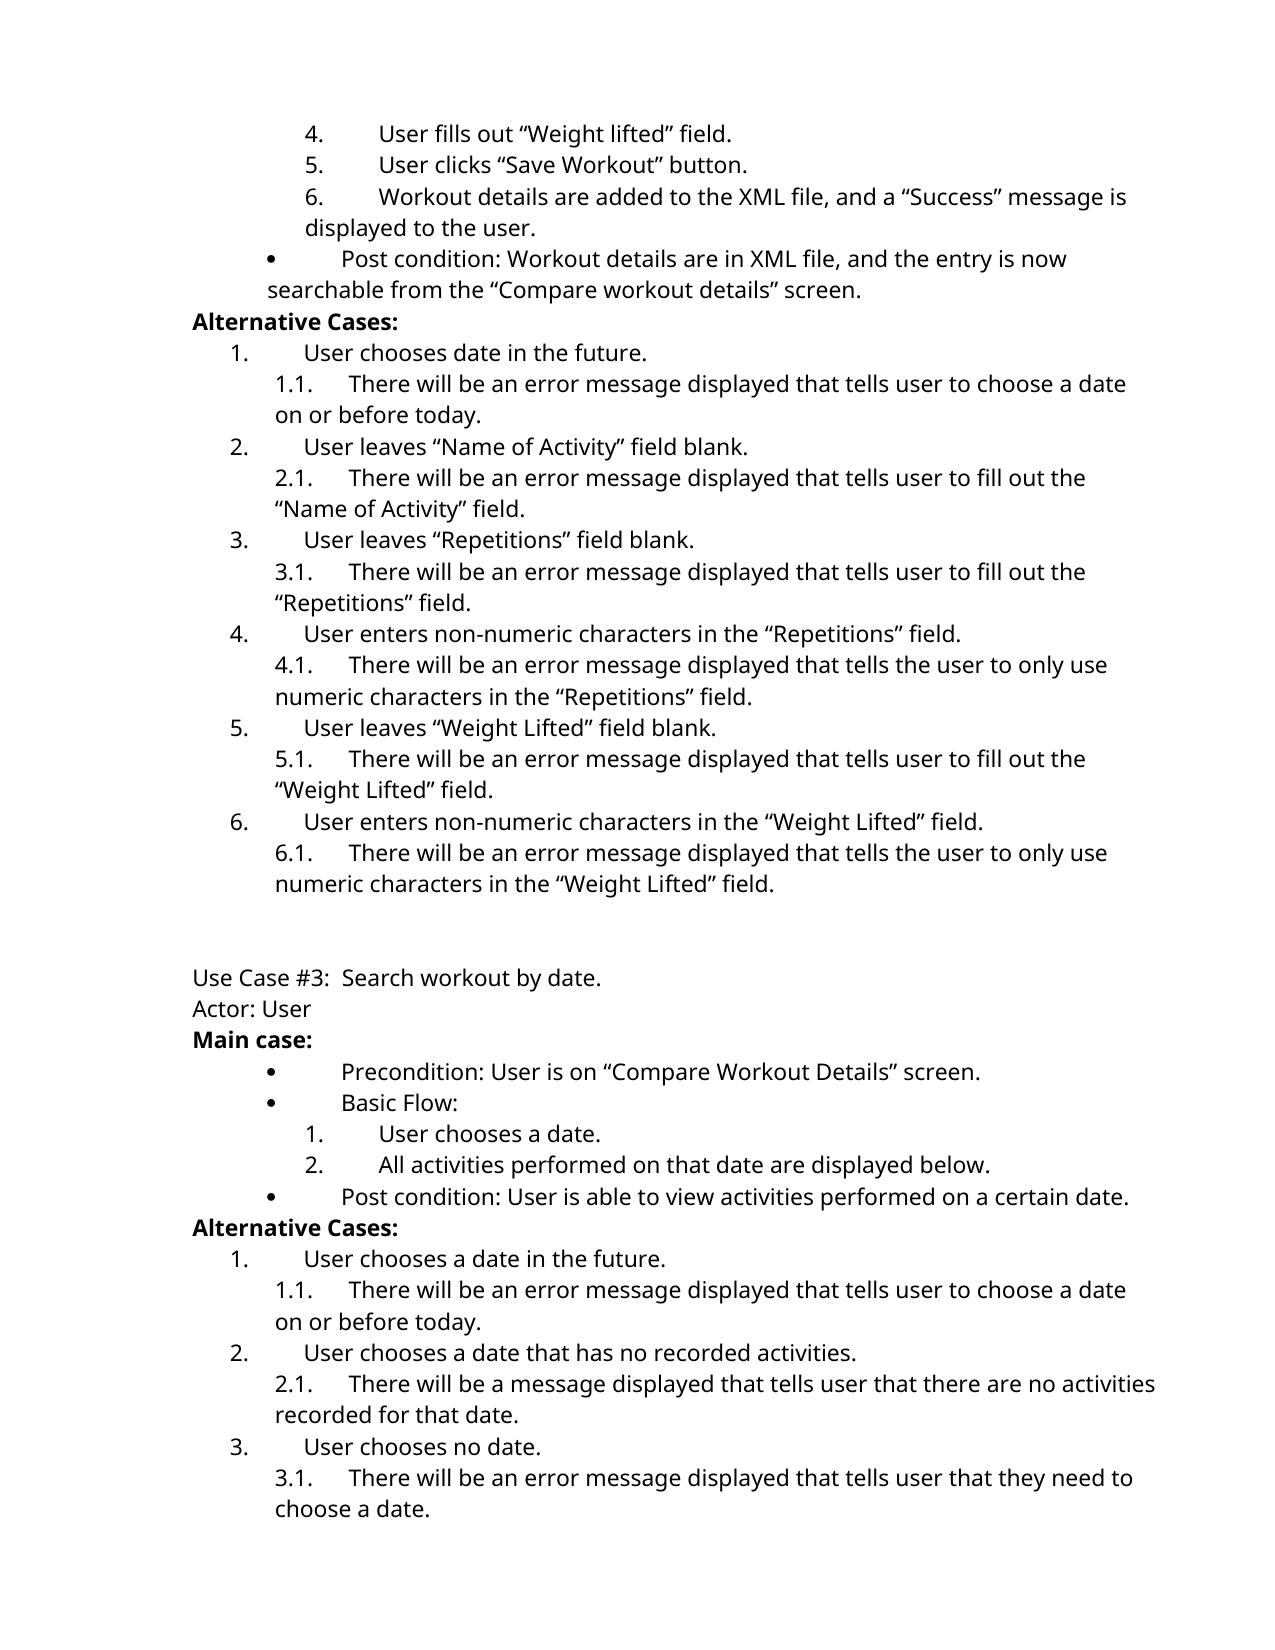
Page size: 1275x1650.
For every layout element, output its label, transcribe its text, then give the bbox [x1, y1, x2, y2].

list There will be an error message displayed that tells user to fill out the “Repetitions” field. [274, 556, 1157, 618]
list There will be a message displayed that tells user that there are no activities recorded for that date. [274, 1368, 1157, 1431]
list User leaves “Repetitions” field blank. [229, 524, 1157, 556]
list There will be an error message displayed that tells user that they need to choose a date. [274, 1462, 1157, 1524]
text Actor: User [192, 993, 1157, 1024]
list There will be an error message displayed that tells user to fill out the “Weight Lifted” field. [274, 743, 1157, 806]
list There will be an error message displayed that tells the user to only use numeric characters in the “Repetitions” field. [274, 649, 1157, 712]
list User chooses a date that has no recorded activities. [229, 1337, 1157, 1368]
text Main case: [192, 1024, 1157, 1056]
list Basic Flow: [267, 1087, 1157, 1118]
list User enters non-numeric characters in the “Repetitions” field. [229, 618, 1157, 649]
list Workout details are added to the XML file, and a “Success” message is displayed to the user. [304, 181, 1157, 243]
list User leaves “Weight Lifted” field blank. [229, 712, 1157, 743]
list There will be an error message displayed that tells user to choose a date on or before today. [274, 1274, 1157, 1337]
list User chooses a date. [304, 1118, 1157, 1149]
list User chooses no date. [229, 1431, 1157, 1462]
list There will be an error message displayed that tells user to fill out the “Name of Activity” field. [274, 462, 1157, 524]
list Post condition: User is able to view activities performed on a certain date. [267, 1181, 1157, 1212]
list User enters non-numeric characters in the “Weight Lifted” field. [229, 806, 1157, 837]
list There will be an error message displayed that tells user to choose a date on or before today. [274, 368, 1157, 431]
text Alternative Cases: [192, 306, 1157, 337]
list User leaves “Name of Activity” field blank. [229, 431, 1157, 462]
text Use Case #3: Search workout by date. [192, 962, 1157, 993]
list User fills out “Weight lifted” field. [304, 118, 1157, 149]
list User clicks “Save Workout” button. [304, 149, 1157, 181]
list User chooses a date in the future. [229, 1243, 1157, 1274]
text Alternative Cases: [192, 1212, 1157, 1243]
list All activities performed on that date are displayed below. [304, 1149, 1157, 1181]
list Post condition: Workout details are in XML file, and the entry is now searchable from the “Compare workout details” screen. [267, 243, 1157, 306]
list User chooses date in the future. [229, 337, 1157, 368]
list Precondition: User is on “Compare Workout Details” screen. [267, 1056, 1157, 1087]
list There will be an error message displayed that tells the user to only use numeric characters in the “Weight Lifted” field. [274, 837, 1157, 899]
